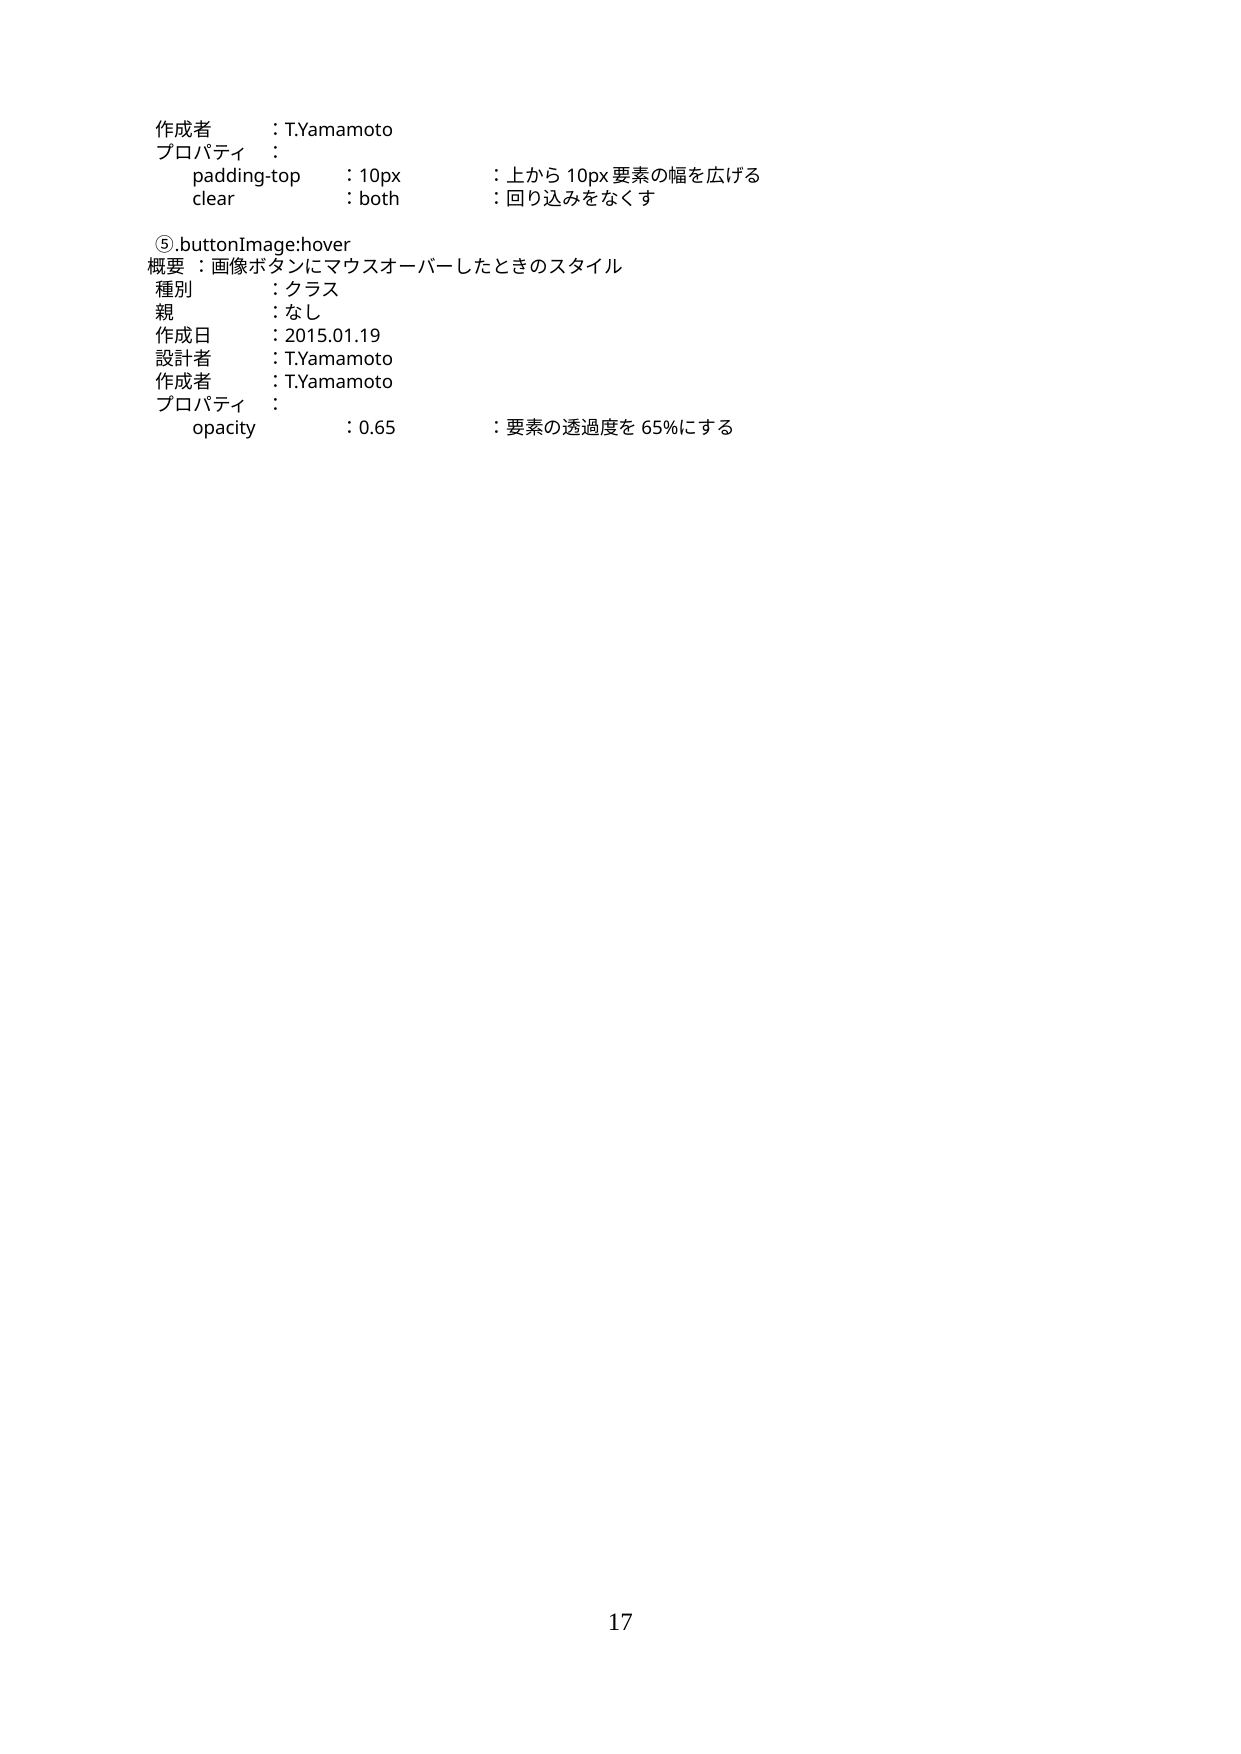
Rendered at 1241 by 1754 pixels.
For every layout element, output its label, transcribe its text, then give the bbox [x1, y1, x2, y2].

text 概要 ：画像ボタンにマウスオーバーしたときのスタイル [118, 256, 1122, 278]
text 設計者 ：T.Yamamoto [118, 347, 1122, 370]
text 作成日 ：2015.01.19 [118, 324, 1122, 347]
text 親 ：なし [118, 301, 1122, 324]
text padding-top ：10px ：上から10px要素の幅を広げる [118, 164, 1122, 187]
text プロパティ ： [118, 393, 1122, 416]
text プロパティ ： [118, 141, 1122, 164]
text clear ：both ：回り込みをなくす [118, 187, 1122, 210]
text opacity ：0.65 ：要素の透過度を65%にする [118, 416, 1122, 439]
text 種別 ：クラス [118, 278, 1122, 301]
text 作成者 ：T.Yamamoto [118, 118, 1122, 141]
text ⑤.buttonImage:hover [118, 233, 1122, 256]
text 作成者 ：T.Yamamoto [118, 370, 1122, 393]
